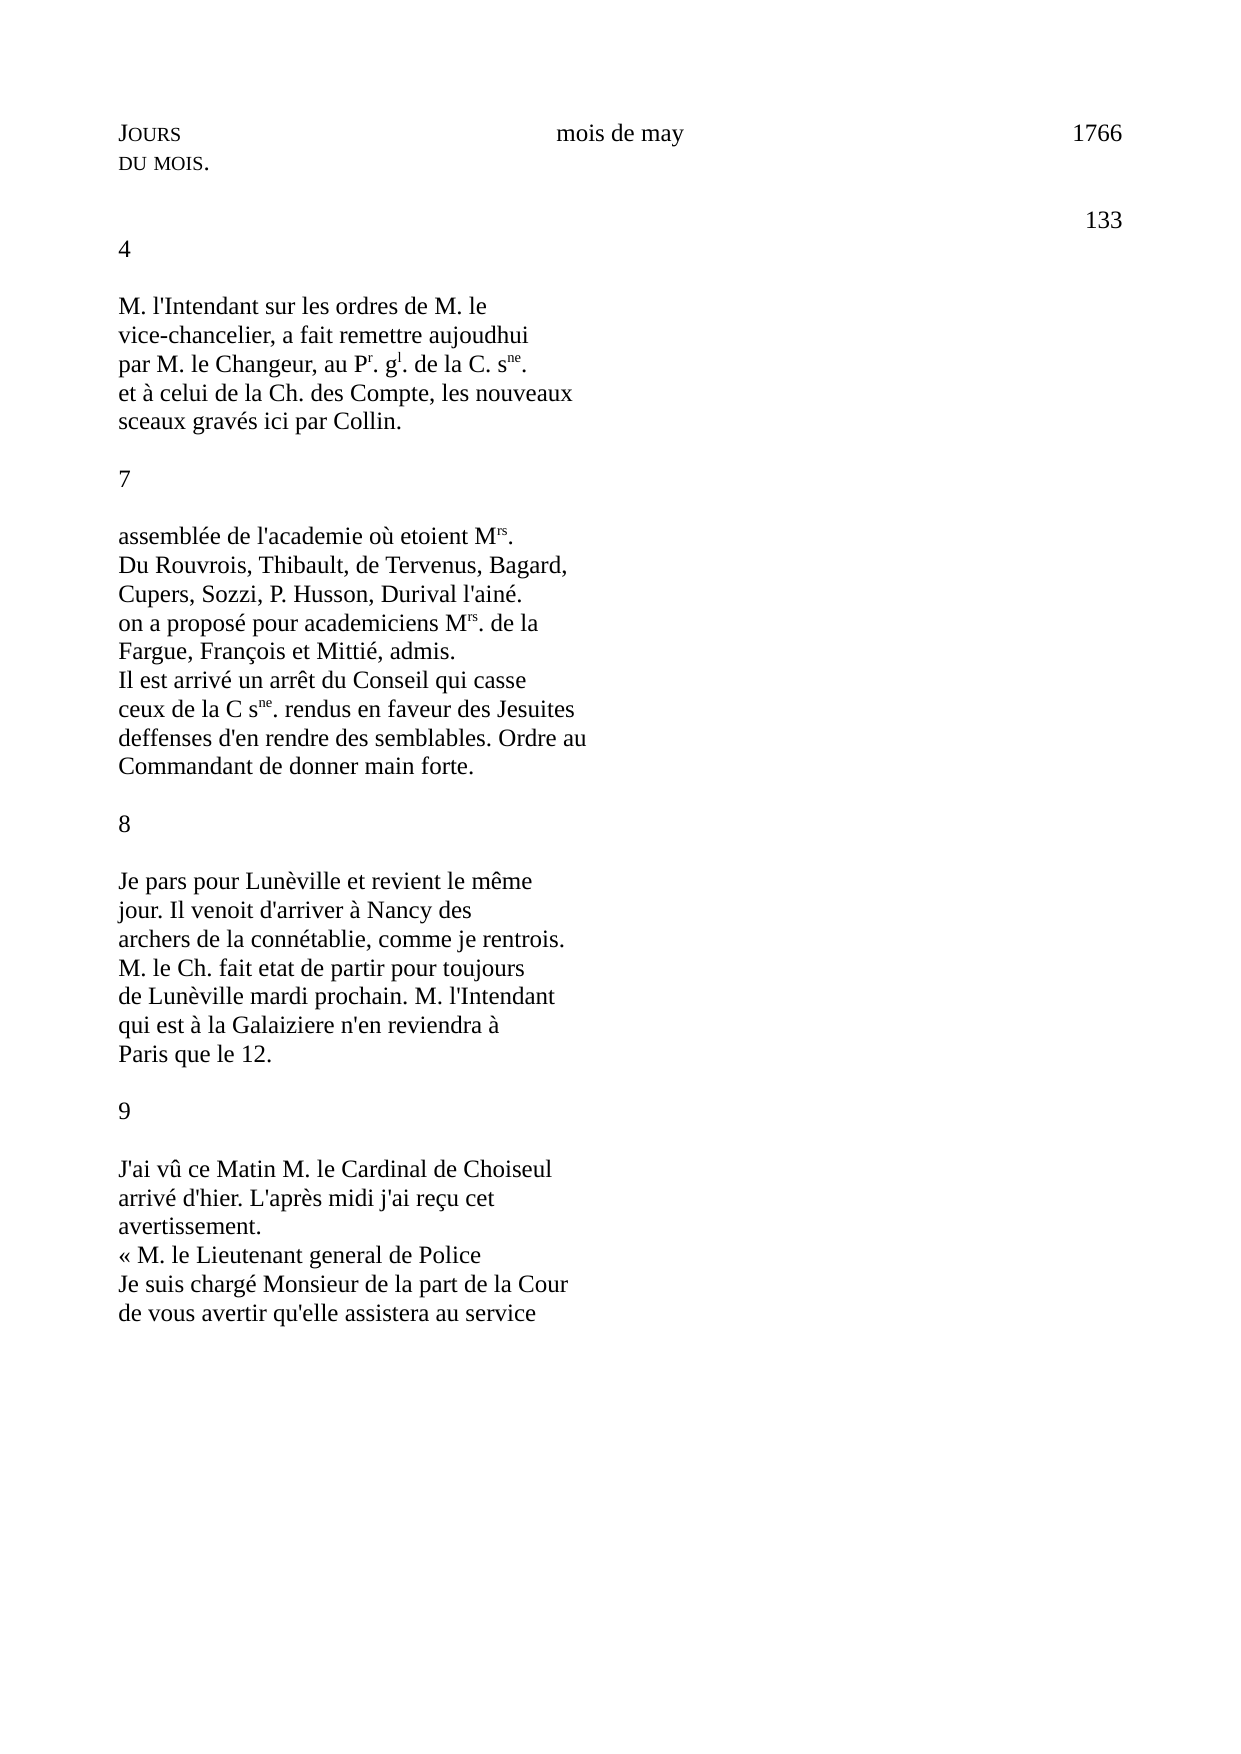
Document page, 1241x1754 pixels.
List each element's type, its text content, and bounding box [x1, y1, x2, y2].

text 8 Je pars pour Lunèville et revient le même jour. Il venoit d'arriver à Nancy des archers de la connétablie, comme je rentrois. [118, 809, 1122, 953]
text Il est arrivé un arrêt du Conseil qui casse ceux de la C sne. rendus en faveur des Jesuites deffenses d'en rendre des semblables. Ordre au Commandant de donner main forte. [118, 665, 1122, 780]
text 9 J'ai vû ce Matin M. le Cardinal de Choiseul arrivé d'hier. L'après midi j'ai reçu cet avertissement. [118, 1096, 1122, 1240]
text 7 assemblée de l'academie où etoient Mrs. Du Rouvrois, Thibault, de Tervenus, Bagard, Cupers, Sozzi, P. Husson, Durival l'ainé. on a proposé pour academiciens Mrs. de la Fargue, François et Mittié, admis. [118, 464, 1122, 665]
text 133 [118, 205, 1122, 234]
text M. le Ch. fait etat de partir pour toujours de Lunèville mardi prochain. M. l'Intendant qui est à la Galaiziere n'en reviendra à Paris que le 12. [118, 953, 1122, 1068]
text 4 M. l'Intendant sur les ordres de M. le vice-chancelier, a fait remettre aujoudhui par M. le Changeur, au Pr. gl. de la C. sne. et à celui de la Ch. des Compte, les nouveaux sceaux gravés ici par Collin. [118, 234, 1122, 435]
text « M. le Lieutenant general de Police Je suis chargé Monsieur de la part de la Cour de vous avertir qu'elle assistera au service [118, 1240, 1122, 1326]
